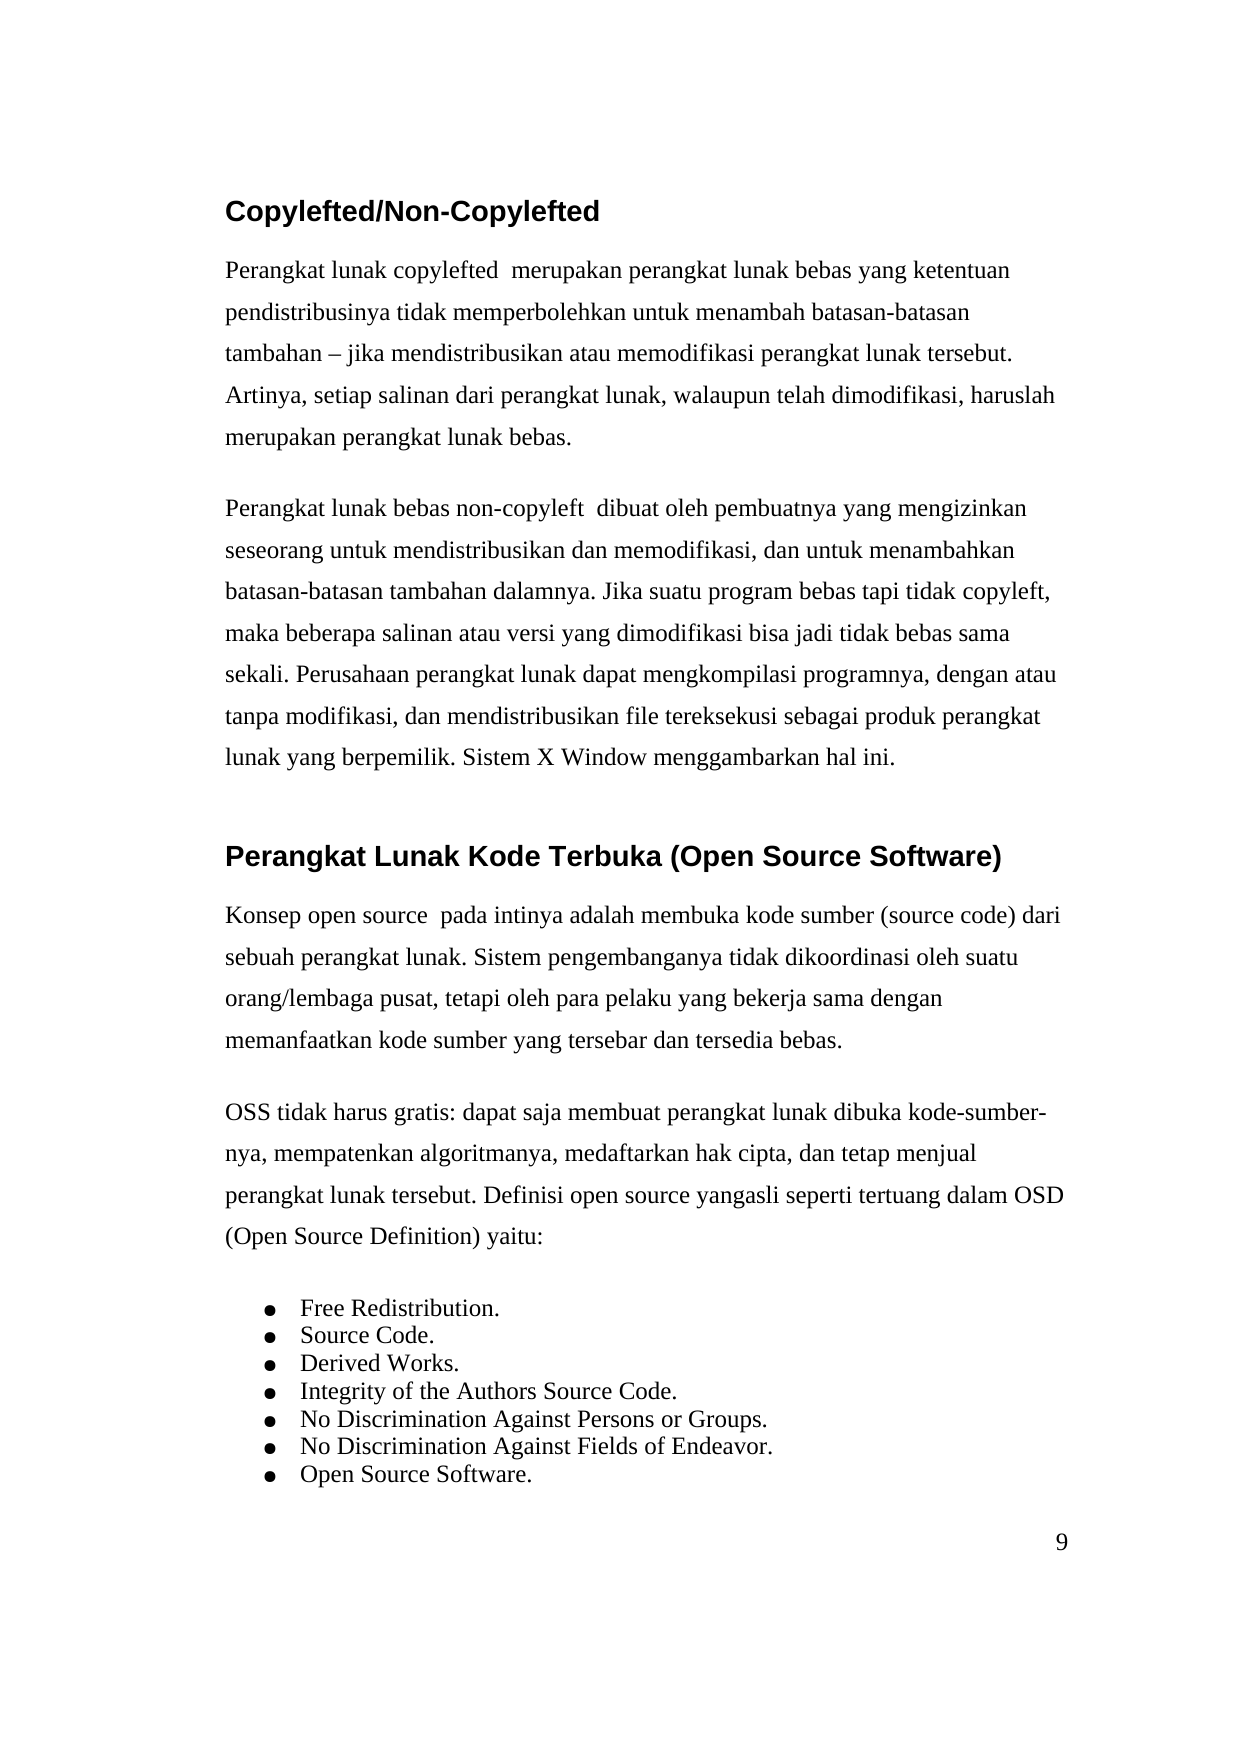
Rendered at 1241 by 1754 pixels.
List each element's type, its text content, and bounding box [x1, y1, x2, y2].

list Free Redistribution. [262, 1294, 1068, 1322]
list No Discrimination Against Fields of Endeavor. [262, 1432, 1068, 1460]
list Integrity of the Authors Source Code. [262, 1377, 1068, 1405]
text Perangkat lunak bebas non-copyleft dibuat oleh pembuatnya yang mengizinkan seseorang untuk mendistribusikan dan memodifikasi, dan untuk menambahkan batasan-batasan tambahan dalamnya. Jika suatu program bebas tapi tidak copyleft, maka beberapa salinan atau versi yang dimodifikasi bisa jadi tidak bebas sama sekali. Perusahaan perangkat lunak dapat mengkompilasi programnya, dengan atau tanpa modifikasi, dan mendistribusikan file tereksekusi sebagai produk perangkat lunak yang berpemilik. Sistem X Window menggambarkan hal ini. [225, 494, 1068, 771]
text Perangkat lunak copylefted merupakan perangkat lunak bebas yang ketentuan pendistribusinya tidak memperbolehkan untuk menambah batasan-batasan tambahan – jika mendistribusikan atau memodifikasi perangkat lunak tersebut. Artinya, setiap salinan dari perangkat lunak, walaupun telah dimodifikasi, haruslah merupakan perangkat lunak bebas. [225, 256, 1068, 450]
list Open Source Software. [262, 1460, 1068, 1488]
list Source Code. [262, 1322, 1068, 1349]
text OSS tidak harus gratis: dapat saja membuat perangkat lunak dibuka kode-sumber-nya, mempatenkan algoritmanya, medaftarkan hak cipta, dan tetap menjual perangkat lunak tersebut. Definisi open source yangasli seperti tertuang dalam OSD (Open Source Definition) yaitu: [225, 1098, 1068, 1250]
list No Discrimination Against Persons or Groups. [262, 1405, 1068, 1432]
subtitle Copylefted/Non-Copylefted [225, 195, 1068, 228]
list Derived Works. [262, 1349, 1068, 1377]
text Konsep open source pada intinya adalah membuka kode sumber (source code) dari sebuah perangkat lunak. Sistem pengembanganya tidak dikoordinasi oleh suatu orang/lembaga pusat, tetapi oleh para pelaku yang bekerja sama dengan memanfaatkan kode sumber yang tersebar dan tersedia bebas. [225, 901, 1068, 1054]
subtitle Perangkat Lunak Kode Terbuka (Open Source Software) [225, 840, 1068, 873]
